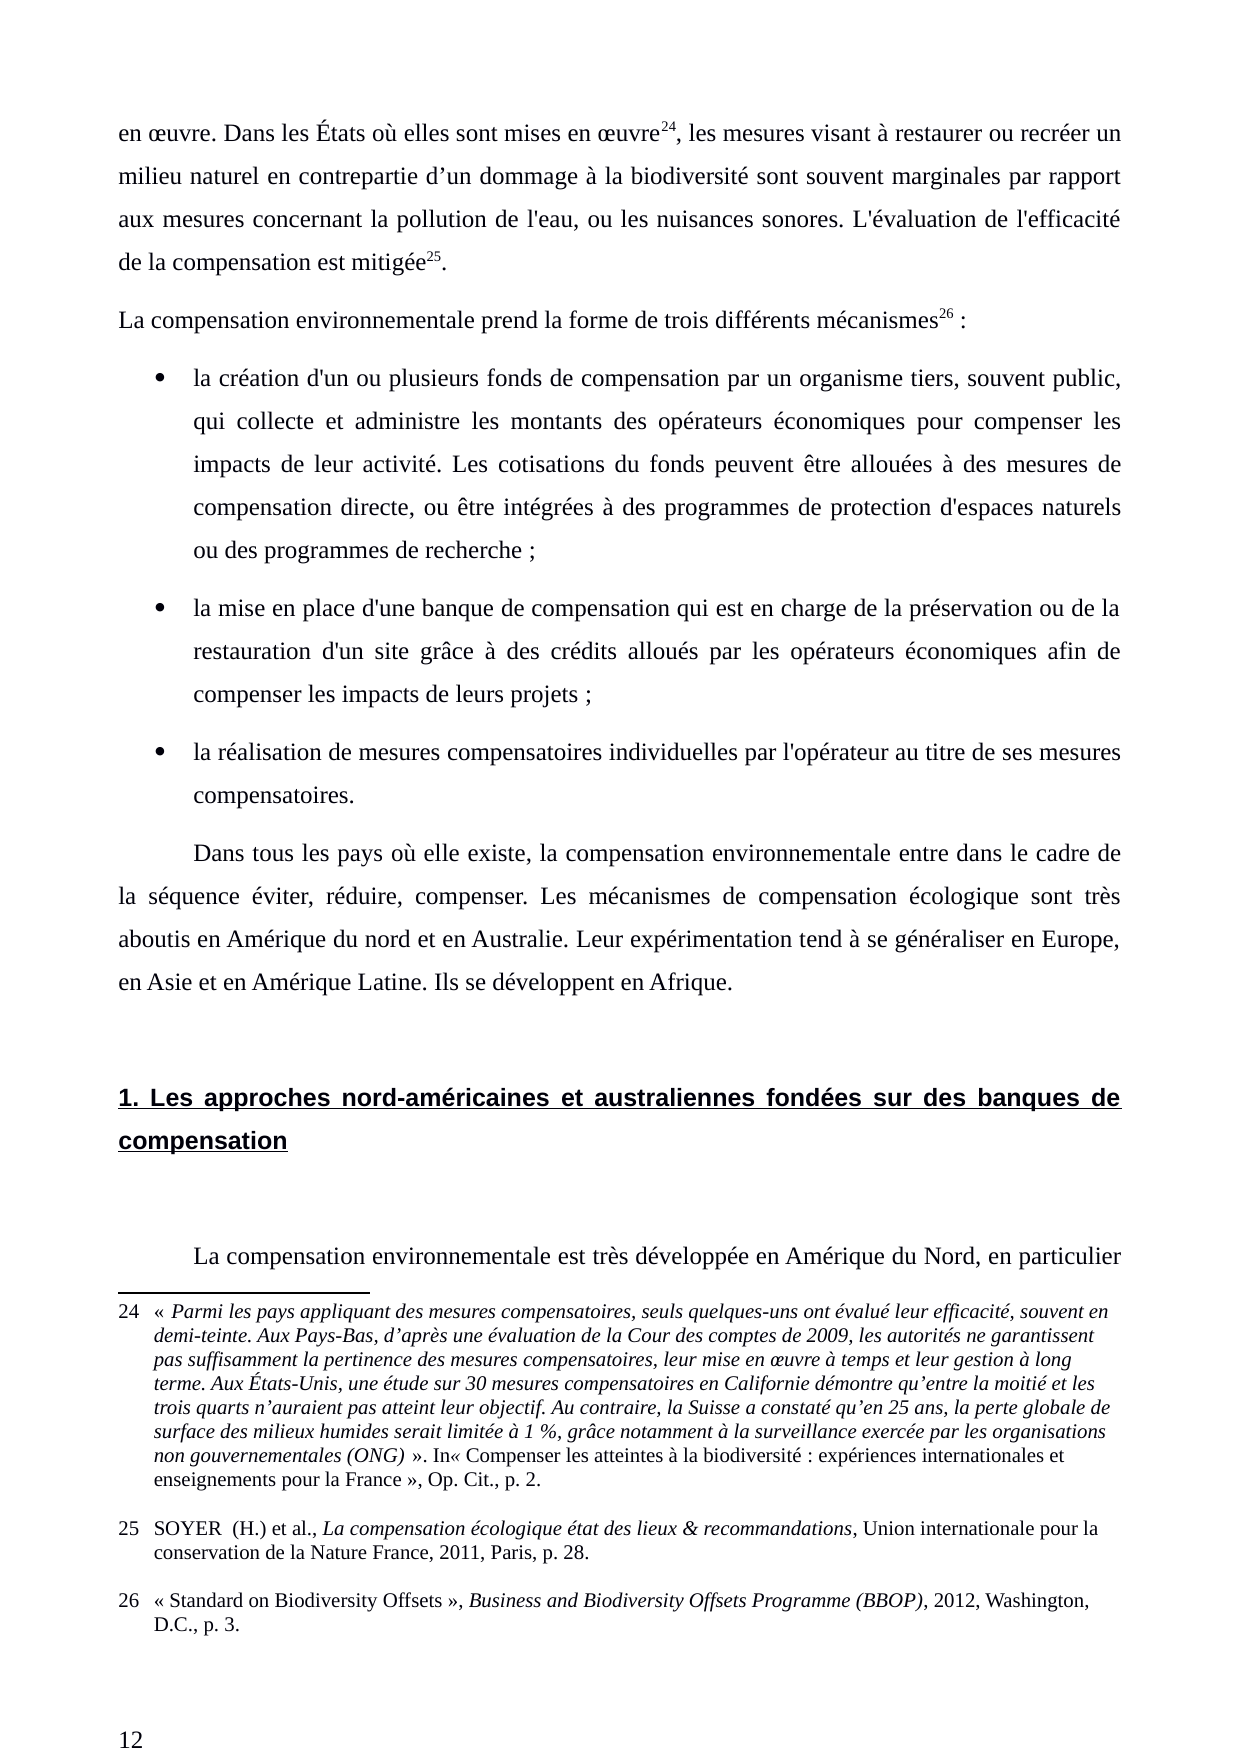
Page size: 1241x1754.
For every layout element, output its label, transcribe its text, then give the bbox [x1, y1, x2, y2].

text La compensation environnementale prend la forme de trois différents mécanismes : [118, 305, 1122, 334]
list la création d'un ou plusieurs fonds de compensation par un organisme tiers, souvent public, qui collecte et administre les montants des opérateurs économiques pour compenser les impacts de leur activité. Les cotisations du fonds peuvent être allouées à des mesures de compensation directe, ou être intégrées à des programmes de protection d'espaces naturels ou des programmes de recherche ; [156, 363, 1122, 564]
text compensation [118, 1109, 1122, 1154]
list la réalisation de mesures compensatoires individuelles par l'opérateur au titre de ses mesures compensatoires. [156, 737, 1122, 809]
text La compensation environnementale est très développée en Amérique du Nord, en particulier [118, 1241, 1122, 1270]
text 1. Les approches nord-américaines et australiennes fondées sur des banques de [118, 1083, 1122, 1108]
text SOYER (H.) et al., La compensation écologique état des lieux & recommandations, Union internationale pour la conservation de la Nature France, 2011, Paris, p. 28. [118, 1516, 1122, 1564]
text en œuvre. Dans les États où elles sont mises en œuvre, les mesures visant à restaurer ou recréer un milieu naturel en contrepartie d’un dommage à la biodiversité sont souvent marginales par rapport aux mesures concernant la pollution de l'eau, ou les nuisances sonores. L'évaluation de l'efficacité de la compensation est mitigée. [118, 118, 1122, 276]
text « Parmi les pays appliquant des mesures compensatoires, seuls quelques-uns ont évalué leur efficacité, souvent en demi-teinte. Aux Pays-Bas, d’après une évaluation de la Cour des comptes de 2009, les autorités ne garantissent pas suffisamment la pertinence des mesures compensatoires, leur mise en œuvre à temps et leur gestion à long terme. Aux États-Unis, une étude sur 30 mesures compensatoires en Californie démontre qu’entre la moitié et les trois quarts n’auraient pas atteint leur objectif. Au contraire, la Suisse a constaté qu’en 25 ans, la perte globale de surface des milieux humides serait limitée à 1 %, grâce notamment à la surveillance exercée par les organisations non gouvernementales (ONG) ». In« Compenser les atteintes à la biodiversité : expériences internationales et enseignements pour la France », Op. Cit., p. 2. [118, 1299, 1122, 1491]
text « Standard on Biodiversity Offsets », Business and Biodiversity Offsets Programme (BBOP), 2012, Washington, D.C., p. 3. [118, 1588, 1122, 1636]
text Dans tous les pays où elle existe, la compensation environnementale entre dans le cadre de la séquence éviter, réduire, compenser. Les mécanismes de compensation écologique sont très aboutis en Amérique du nord et en Australie. Leur expérimentation tend à se généraliser en Europe, en Asie et en Amérique Latine. Ils se développent en Afrique. [118, 838, 1122, 996]
list la mise en place d'une banque de compensation qui est en charge de la préservation ou de la restauration d'un site grâce à des crédits alloués par les opérateurs économiques afin de compenser les impacts de leurs projets ; [156, 593, 1122, 708]
